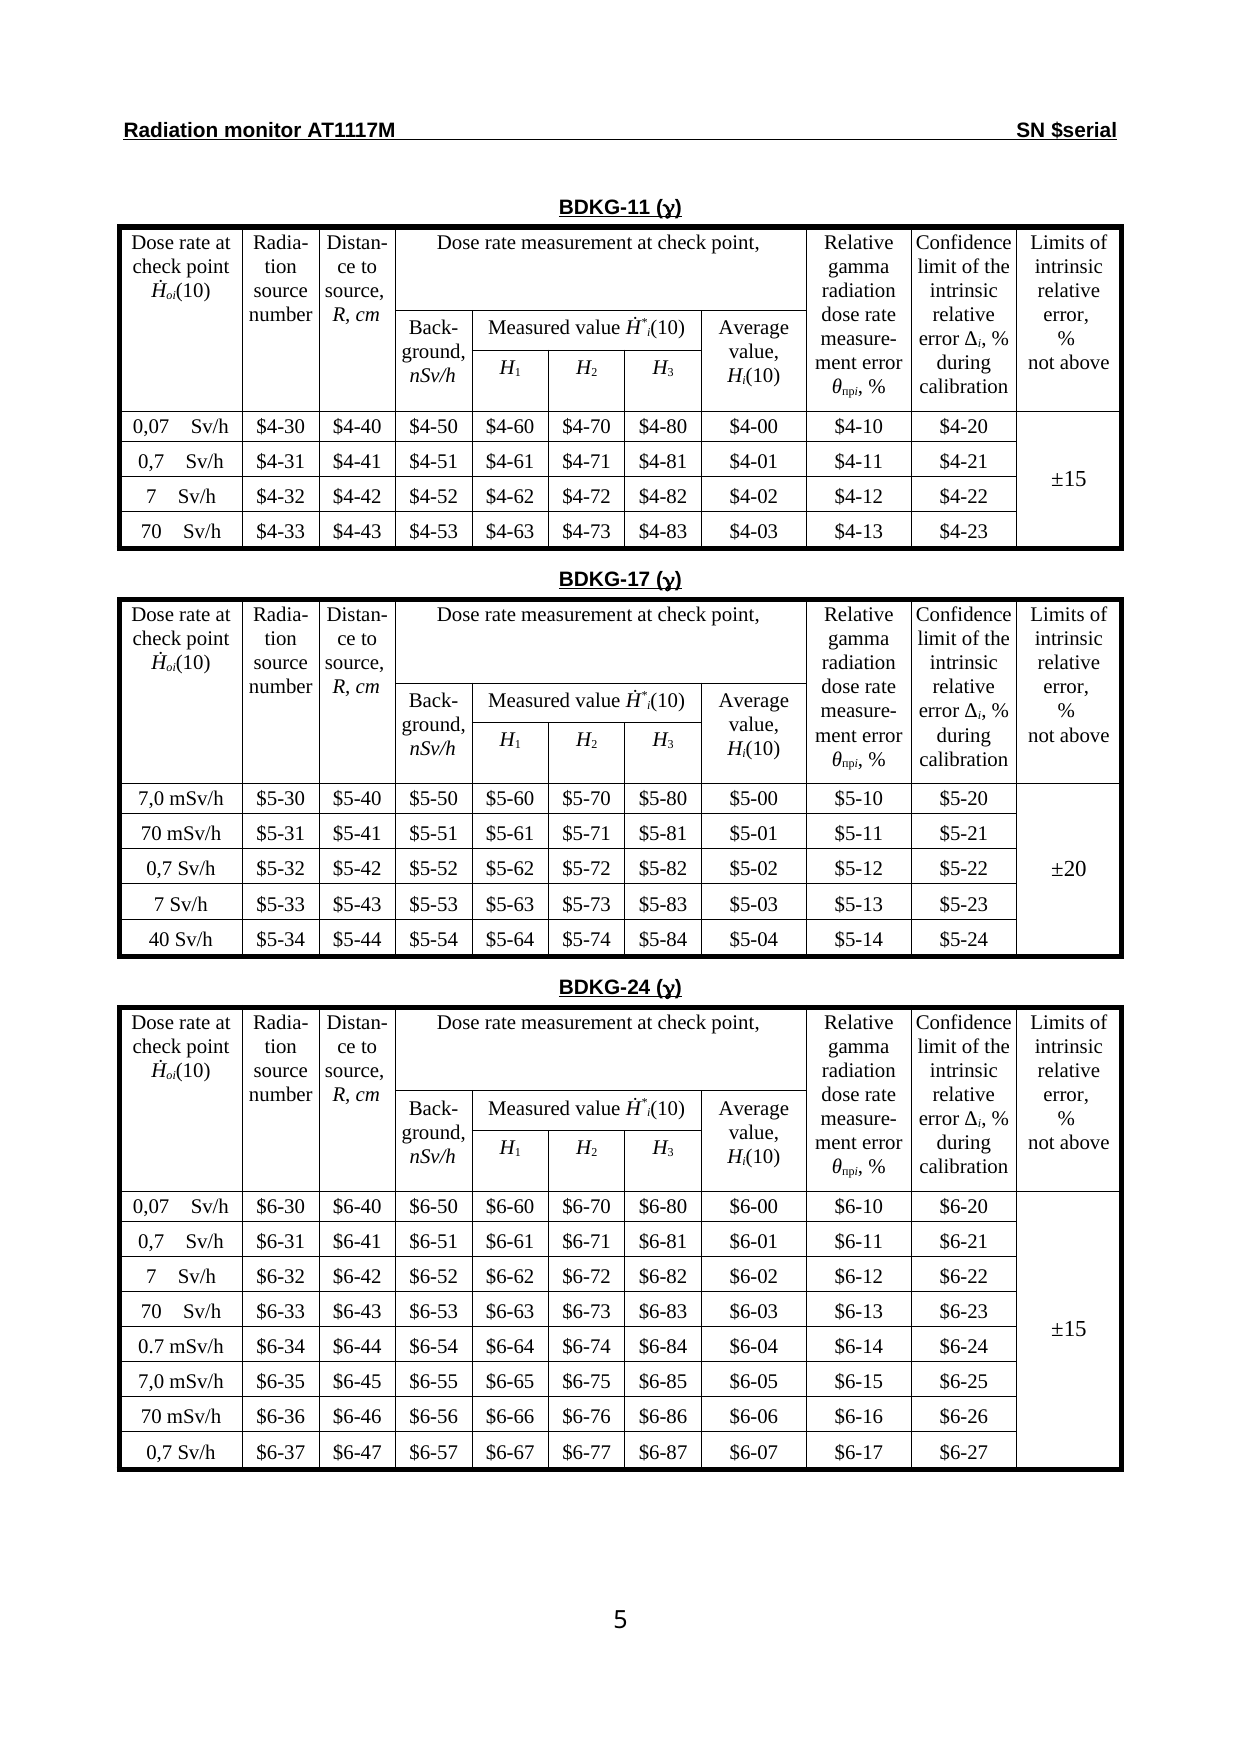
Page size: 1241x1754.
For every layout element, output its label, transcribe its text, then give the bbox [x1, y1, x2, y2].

table_cell $6-50 [396, 1192, 472, 1221]
table_cell Measured value Ḣ*i(10) [473, 1091, 701, 1130]
table_cell $6-56 [396, 1397, 472, 1431]
table_cell $5-84 [625, 920, 701, 953]
table_cell Relative gamma radiation dose rate measure-ment error θпрi, % [807, 602, 911, 783]
table_cell $6-02 [702, 1257, 806, 1291]
table_cell $5-42 [320, 849, 395, 883]
table_cell $4-73 [549, 512, 624, 546]
table_cell Distan-ce to source, R, сm [320, 1010, 395, 1191]
table_cell $6-10 [807, 1192, 911, 1221]
table_header BDKG-17 () [119, 551, 1121, 597]
table_cell Relative gamma radiation dose rate measure-ment error θпрi, % [807, 1010, 911, 1191]
table_cell Radia-tion source number [243, 230, 319, 411]
table_cell $4-71 [549, 442, 624, 476]
table_cell H2 [549, 1131, 624, 1191]
table_cell $5-52 [396, 849, 472, 883]
table_cell $5-81 [625, 814, 701, 848]
table_cell $5-41 [320, 814, 395, 848]
table_cell $4-01 [702, 442, 806, 476]
table_cell $6-60 [473, 1192, 548, 1221]
table_cell $6-20 [912, 1192, 1016, 1221]
table_cell $6-00 [702, 1192, 806, 1221]
table_cell $6-81 [625, 1222, 701, 1256]
table_cell $6-82 [625, 1257, 701, 1291]
table_cell $6-41 [320, 1222, 395, 1256]
table_cell $6-86 [625, 1397, 701, 1431]
table_cell 70 mSv/h [122, 814, 242, 848]
table_cell $6-06 [702, 1397, 806, 1431]
table_cell 0,7 Sv/h [122, 442, 242, 476]
table_header BDKG-11 () [119, 179, 1121, 224]
table_cell $6-83 [625, 1292, 701, 1326]
table_cell $5-30 [243, 784, 319, 813]
table_cell Confidence limit of the intrinsic relative error Δi, % during calibration [912, 230, 1016, 411]
table_cell $5-23 [912, 884, 1016, 918]
table_cell 70 Sv/h [122, 512, 242, 546]
table_cell $6-54 [396, 1327, 472, 1361]
table_cell $5-34 [243, 920, 319, 953]
table_cell $5-11 [807, 814, 911, 848]
table_cell Back-ground, nSv/h [396, 1091, 472, 1191]
table_cell 0,7 Sv/h [122, 1222, 242, 1256]
table_cell $5-12 [807, 849, 911, 883]
table_cell $4-52 [396, 477, 472, 511]
table_cell $5-31 [243, 814, 319, 848]
table_cell $6-05 [702, 1362, 806, 1396]
table_cell $6-14 [807, 1327, 911, 1361]
table_cell Relative gamma radiation dose rate measure-ment error θпрi, % [807, 230, 911, 411]
table_cell $6-32 [243, 1257, 319, 1291]
table_cell $6-77 [549, 1432, 624, 1467]
table_cell $6-55 [396, 1362, 472, 1396]
table_cell $5-73 [549, 884, 624, 918]
table_cell $5-14 [807, 920, 911, 953]
table_cell $4-21 [912, 442, 1016, 476]
table_cell $5-62 [473, 849, 548, 883]
table_cell $6-70 [549, 1192, 624, 1221]
table_cell $6-36 [243, 1397, 319, 1431]
table_cell $6-27 [912, 1432, 1016, 1467]
table_cell $6-45 [320, 1362, 395, 1396]
table_cell $6-30 [243, 1192, 319, 1221]
table_cell $4-83 [625, 512, 701, 546]
table_cell $6-22 [912, 1257, 1016, 1291]
table_cell Back-ground, nSv/h [396, 684, 472, 783]
table_cell 70 mSv/h [122, 1397, 242, 1431]
table_cell Dose rate measurement at check point, [396, 230, 806, 310]
table_cell $5-44 [320, 920, 395, 953]
table_cell $6-12 [807, 1257, 911, 1291]
table_cell $6-16 [807, 1397, 911, 1431]
table_cell 0,07 Sv/h [122, 412, 242, 441]
table_cell H3 [625, 1131, 701, 1191]
table_cell Dose rate at check point Ḣoi(10) [122, 230, 242, 411]
table_cell $6-03 [702, 1292, 806, 1326]
table_cell $6-31 [243, 1222, 319, 1256]
table_cell $5-02 [702, 849, 806, 883]
table_cell $6-61 [473, 1222, 548, 1256]
table_cell $5-64 [473, 920, 548, 953]
table_cell Limits of intrinsic relative error, % not above [1017, 230, 1119, 411]
table_cell $5-50 [396, 784, 472, 813]
table_cell Dose rate measurement at check point, [396, 602, 806, 683]
table_cell H1 [473, 723, 548, 783]
table_cell $4-70 [549, 412, 624, 441]
table_cell $5-04 [702, 920, 806, 953]
table_cell Radia-tion source number [243, 1010, 319, 1191]
table_cell $4-42 [320, 477, 395, 511]
table_cell $5-83 [625, 884, 701, 918]
table_cell Average value, Hi(10) [702, 1091, 806, 1191]
table_cell $5-70 [549, 784, 624, 813]
table_cell $6-17 [807, 1432, 911, 1467]
table_cell $5-82 [625, 849, 701, 883]
table_header BDKG-24 () [119, 959, 1121, 1005]
table_cell $4-53 [396, 512, 472, 546]
table_cell $4-02 [702, 477, 806, 511]
table_cell $4-82 [625, 477, 701, 511]
table_cell $6-35 [243, 1362, 319, 1396]
table_cell $5-13 [807, 884, 911, 918]
table_cell Distan-ce to source, R, сm [320, 230, 395, 411]
table_cell $4-12 [807, 477, 911, 511]
table_cell $6-24 [912, 1327, 1016, 1361]
table_cell $4-62 [473, 477, 548, 511]
table_cell $5-71 [549, 814, 624, 848]
table_cell 40 Sv/h [122, 920, 242, 953]
table_cell $5-80 [625, 784, 701, 813]
table_cell $5-20 [912, 784, 1016, 813]
table_cell $4-20 [912, 412, 1016, 441]
table_cell $6-15 [807, 1362, 911, 1396]
table_cell $5-61 [473, 814, 548, 848]
table_cell $6-43 [320, 1292, 395, 1326]
table_cell $4-22 [912, 477, 1016, 511]
table_cell $6-71 [549, 1222, 624, 1256]
table_cell $4-13 [807, 512, 911, 546]
table_cell $4-32 [243, 477, 319, 511]
table_cell $5-60 [473, 784, 548, 813]
table_cell Dose rate at check point Ḣoi(10) [122, 1010, 242, 1191]
table_cell $5-33 [243, 884, 319, 918]
table_cell $4-23 [912, 512, 1016, 546]
table_cell $5-53 [396, 884, 472, 918]
table_cell 0,7 Sv/h [122, 1432, 242, 1467]
table_cell $4-30 [243, 412, 319, 441]
table_cell $6-75 [549, 1362, 624, 1396]
table_cell $6-04 [702, 1327, 806, 1361]
table_cell H2 [549, 351, 624, 411]
table_cell $6-13 [807, 1292, 911, 1326]
table_cell $5-72 [549, 849, 624, 883]
table_cell $5-22 [912, 849, 1016, 883]
table_cell $5-00 [702, 784, 806, 813]
table_cell Confidence limit of the intrinsic relative error Δi, % during calibration [912, 1010, 1016, 1191]
table_cell $6-23 [912, 1292, 1016, 1326]
table_cell ±15 [1017, 1192, 1119, 1467]
table_cell $4-10 [807, 412, 911, 441]
table_cell $4-60 [473, 412, 548, 441]
table_cell $6-72 [549, 1257, 624, 1291]
table_cell Back-ground, nSv/h [396, 311, 472, 411]
table_cell $6-80 [625, 1192, 701, 1221]
table_cell $6-65 [473, 1362, 548, 1396]
table_cell $4-31 [243, 442, 319, 476]
table_cell $6-34 [243, 1327, 319, 1361]
table_cell Distan-ce to source, R, сm [320, 602, 395, 783]
table_cell 7 Sv/h [122, 1257, 242, 1291]
table_cell $4-11 [807, 442, 911, 476]
table_cell H3 [625, 723, 701, 783]
table_cell $6-01 [702, 1222, 806, 1256]
table_cell $4-50 [396, 412, 472, 441]
table_cell $6-46 [320, 1397, 395, 1431]
table_cell $6-26 [912, 1397, 1016, 1431]
table_cell 7,0 mSv/h [122, 1362, 242, 1396]
table_cell $4-61 [473, 442, 548, 476]
table_cell $4-33 [243, 512, 319, 546]
table_cell $6-40 [320, 1192, 395, 1221]
table_cell Average value, Hi(10) [702, 311, 806, 411]
table_cell ±20 [1017, 784, 1119, 953]
table_cell $6-25 [912, 1362, 1016, 1396]
table_cell Limits of intrinsic relative error, % not above [1017, 602, 1119, 783]
table_cell $4-00 [702, 412, 806, 441]
table_cell $6-85 [625, 1362, 701, 1396]
table_cell H1 [473, 1131, 548, 1191]
table_cell $4-81 [625, 442, 701, 476]
table_cell $5-63 [473, 884, 548, 918]
table_cell H1 [473, 351, 548, 411]
table_cell 0.7 mSv/h [122, 1327, 242, 1361]
table_cell Dose rate at check point Ḣoi(10) [122, 602, 242, 783]
table_cell $6-63 [473, 1292, 548, 1326]
table_cell $4-03 [702, 512, 806, 546]
table_cell $6-64 [473, 1327, 548, 1361]
table_cell $4-40 [320, 412, 395, 441]
table_cell $5-21 [912, 814, 1016, 848]
table_cell $6-53 [396, 1292, 472, 1326]
table_cell $4-80 [625, 412, 701, 441]
table_cell $6-11 [807, 1222, 911, 1256]
table_cell Radia-tion source number [243, 602, 319, 783]
table_cell Dose rate measurement at check point, [396, 1010, 806, 1090]
table_cell $6-33 [243, 1292, 319, 1326]
table_cell $4-63 [473, 512, 548, 546]
table_cell $6-76 [549, 1397, 624, 1431]
table_cell $6-84 [625, 1327, 701, 1361]
table_cell $6-42 [320, 1257, 395, 1291]
table_cell H2 [549, 723, 624, 783]
table_cell 70 Sv/h [122, 1292, 242, 1326]
table_cell $6-67 [473, 1432, 548, 1467]
table_cell 7,0 mSv/h [122, 784, 242, 813]
table_cell $5-10 [807, 784, 911, 813]
table_cell $6-73 [549, 1292, 624, 1326]
table_cell Measured value Ḣ*i(10) [473, 684, 701, 722]
table_cell $6-57 [396, 1432, 472, 1467]
table_cell $5-74 [549, 920, 624, 953]
table_cell $5-03 [702, 884, 806, 918]
table_cell $6-21 [912, 1222, 1016, 1256]
table_cell $4-41 [320, 442, 395, 476]
table_cell $5-32 [243, 849, 319, 883]
table_cell Measured value Ḣ*i(10) [473, 311, 701, 349]
table_cell $4-72 [549, 477, 624, 511]
table_cell ±15 [1017, 412, 1119, 546]
table_cell $4-51 [396, 442, 472, 476]
table_cell Limits of intrinsic relative error, % not above [1017, 1010, 1119, 1191]
table_cell $6-62 [473, 1257, 548, 1291]
table_cell $6-52 [396, 1257, 472, 1291]
table_cell $5-54 [396, 920, 472, 953]
table_cell $6-87 [625, 1432, 701, 1467]
table_cell $6-51 [396, 1222, 472, 1256]
table_cell $5-51 [396, 814, 472, 848]
table_cell Confidence limit of the intrinsic relative error Δi, % during calibration [912, 602, 1016, 783]
table_cell H3 [625, 351, 701, 411]
table_cell $5-01 [702, 814, 806, 848]
table_cell $6-37 [243, 1432, 319, 1467]
table_cell 7 Sv/h [122, 884, 242, 918]
table_cell 0,07 Sv/h [122, 1192, 242, 1221]
table_cell $5-40 [320, 784, 395, 813]
table_cell $6-47 [320, 1432, 395, 1467]
table_cell Average value, Hi(10) [702, 684, 806, 783]
table_cell $6-66 [473, 1397, 548, 1431]
table_cell $4-43 [320, 512, 395, 546]
table_cell $6-07 [702, 1432, 806, 1467]
table_cell 0,7 Sv/h [122, 849, 242, 883]
table_cell $5-43 [320, 884, 395, 918]
table_cell $6-74 [549, 1327, 624, 1361]
table_cell 7 Sv/h [122, 477, 242, 511]
table_cell $5-24 [912, 920, 1016, 953]
table_cell $6-44 [320, 1327, 395, 1361]
